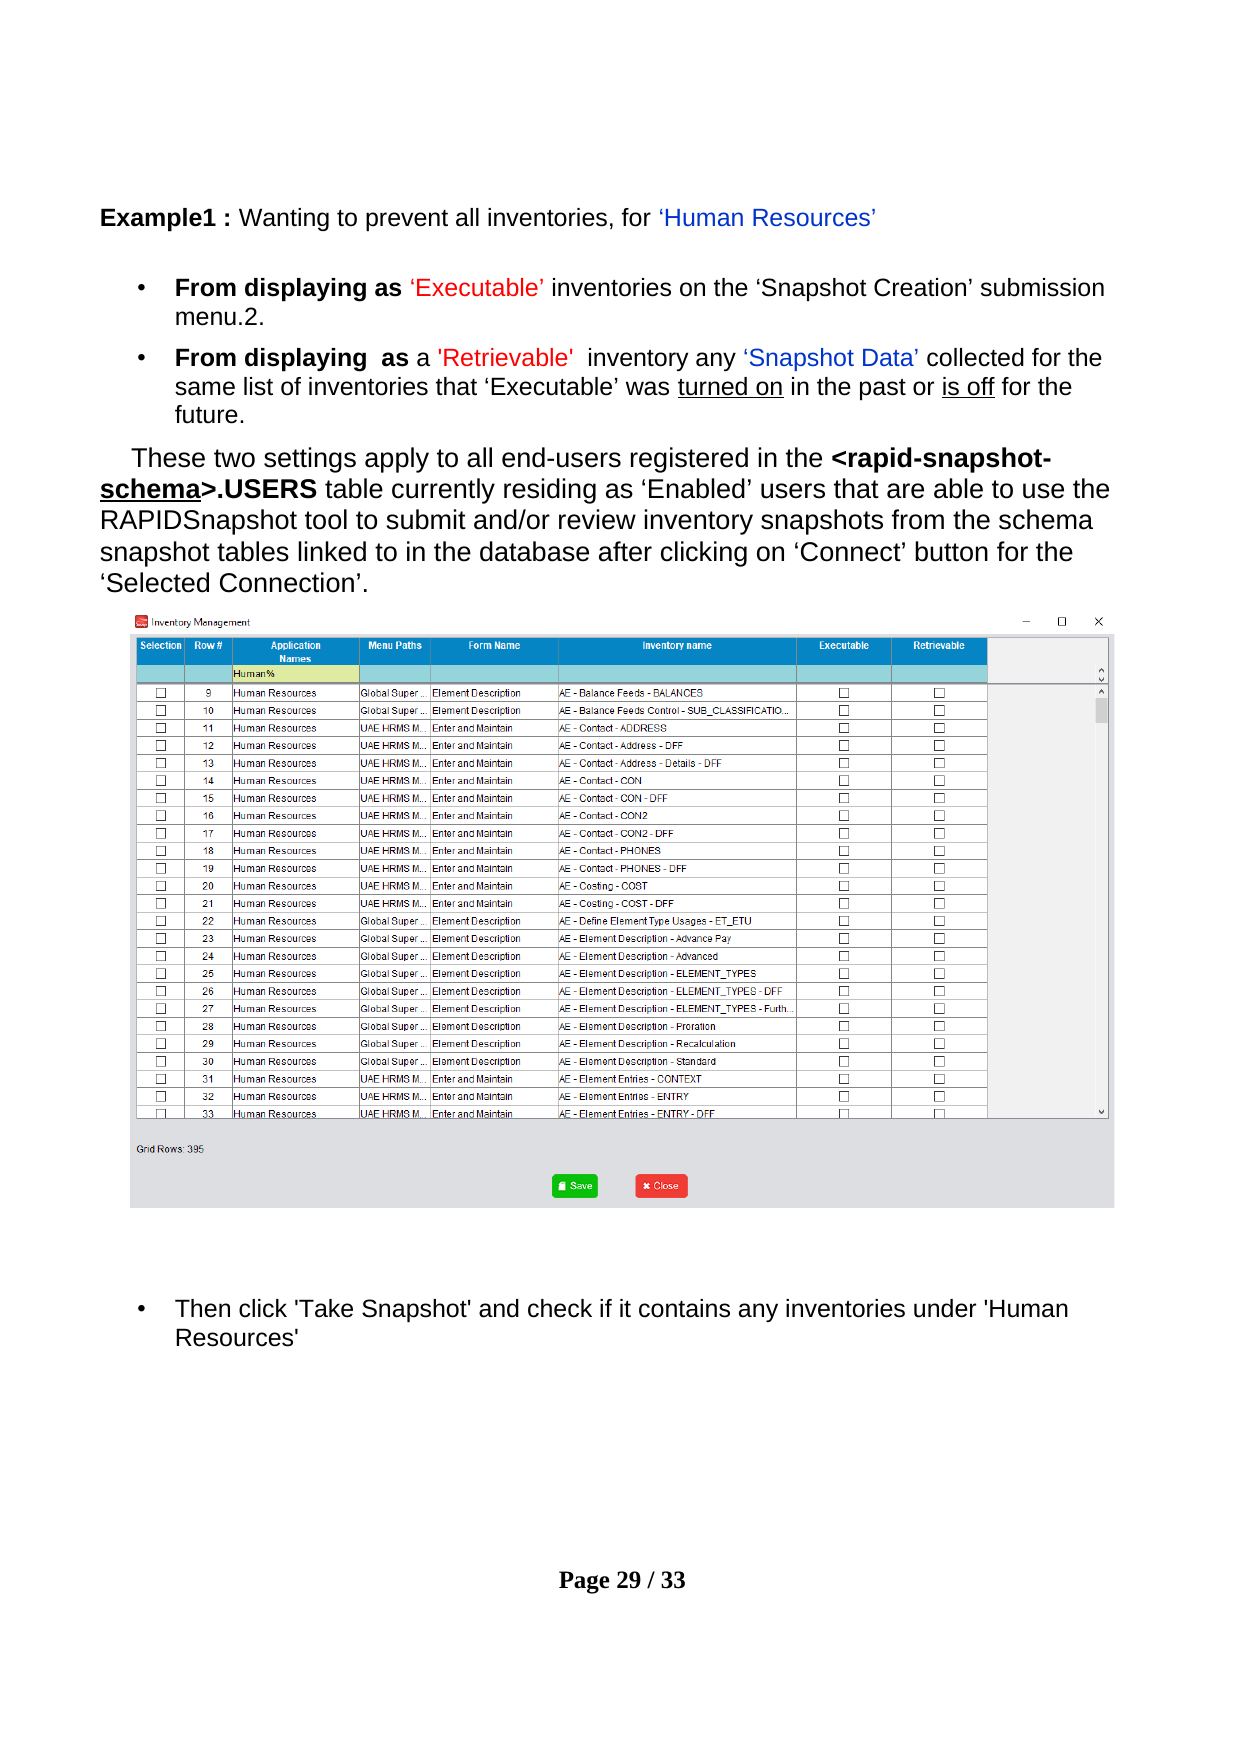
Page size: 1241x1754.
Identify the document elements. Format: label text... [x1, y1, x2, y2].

list From displaying as a 'Retrievable' inventory any ‘Snapshot Data’ collected for the same list of inventories that ‘Executable’ was turned on in the past or is off for the future. [137, 343, 1144, 429]
picture [129, 610, 1115, 1208]
list Then click 'Take Snapshot' and check if it contains any inventories under 'Human Resources' [137, 1294, 1144, 1352]
list From displaying as ‘Executable’ inventories on the ‘Snapshot Creation’ submission menu.2. [137, 273, 1144, 330]
text Example1 : Wanting to prevent all inventories, for ‘Human Resources’ [99, 203, 1144, 232]
text These two settings apply to all end-users registered in the <rapid-snapshot-schema>.USERS table currently residing as ‘Enabled’ users that are able to use the RAPIDSnapshot tool to submit and/or review inventory snapshots from the schema snapshot tables linked to in the database after clicking on ‘Connect’ button for the ‘Selected Connection’. [99, 442, 1144, 598]
